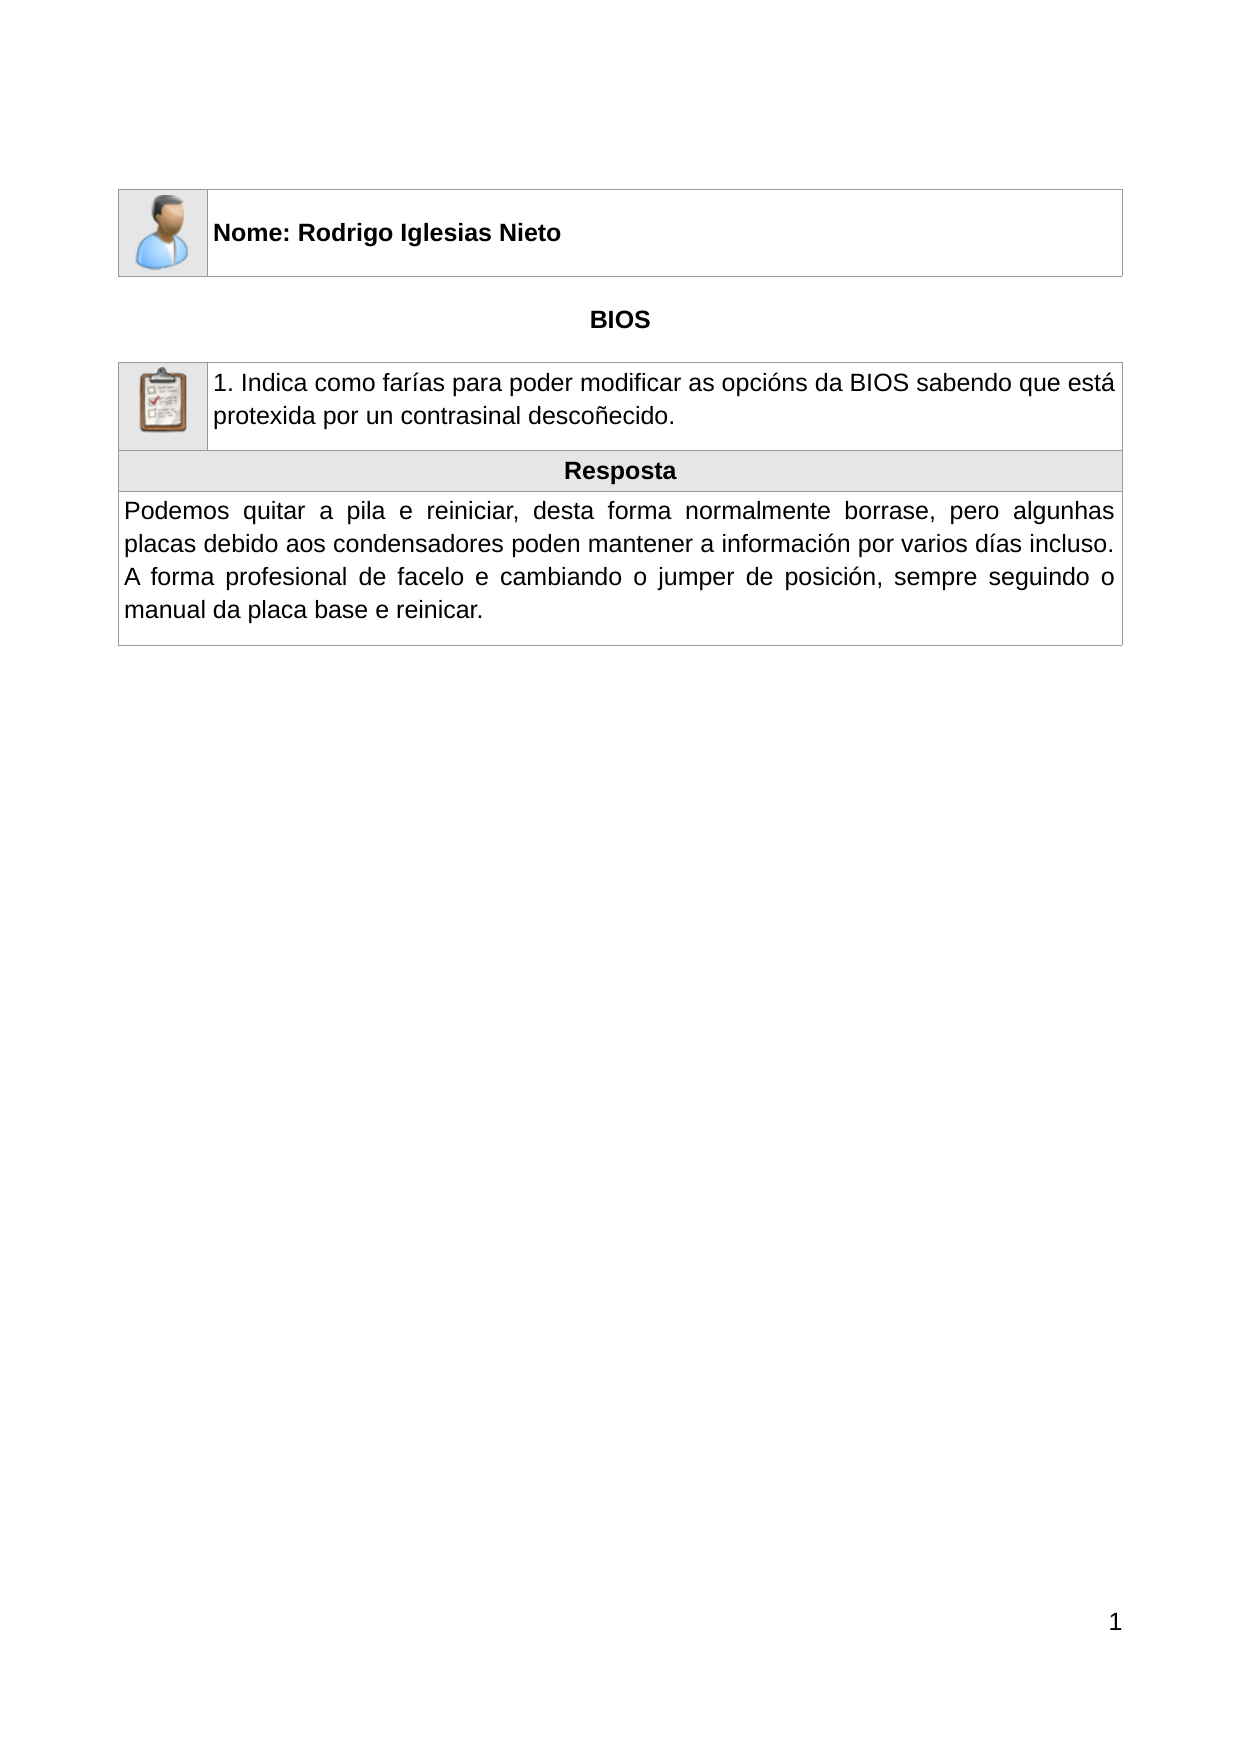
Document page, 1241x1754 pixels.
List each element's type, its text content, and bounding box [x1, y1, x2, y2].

table_header 1. Indica como farías para poder modificar as opcións da BIOS sabendo que está protexida por un contrasinal descoñecido. [208, 363, 1122, 450]
text BIOS [118, 304, 1122, 333]
picture [130, 367, 195, 433]
picture [125, 195, 201, 270]
table_header [119, 363, 207, 450]
table_header Nome: Rodrigo Iglesias Nieto [208, 190, 1122, 276]
table_cell Podemos quitar a pila e reiniciar, desta forma normalmente borrase, pero algunhas placas debido aos condensadores poden mantener a información por varios días incluso. A forma profesional de facelo e cambiando o jumper de posición, sempre seguindo o manual da placa base e reinicar. [119, 492, 1122, 645]
table_cell Resposta [119, 451, 1122, 491]
table_header [119, 190, 207, 276]
